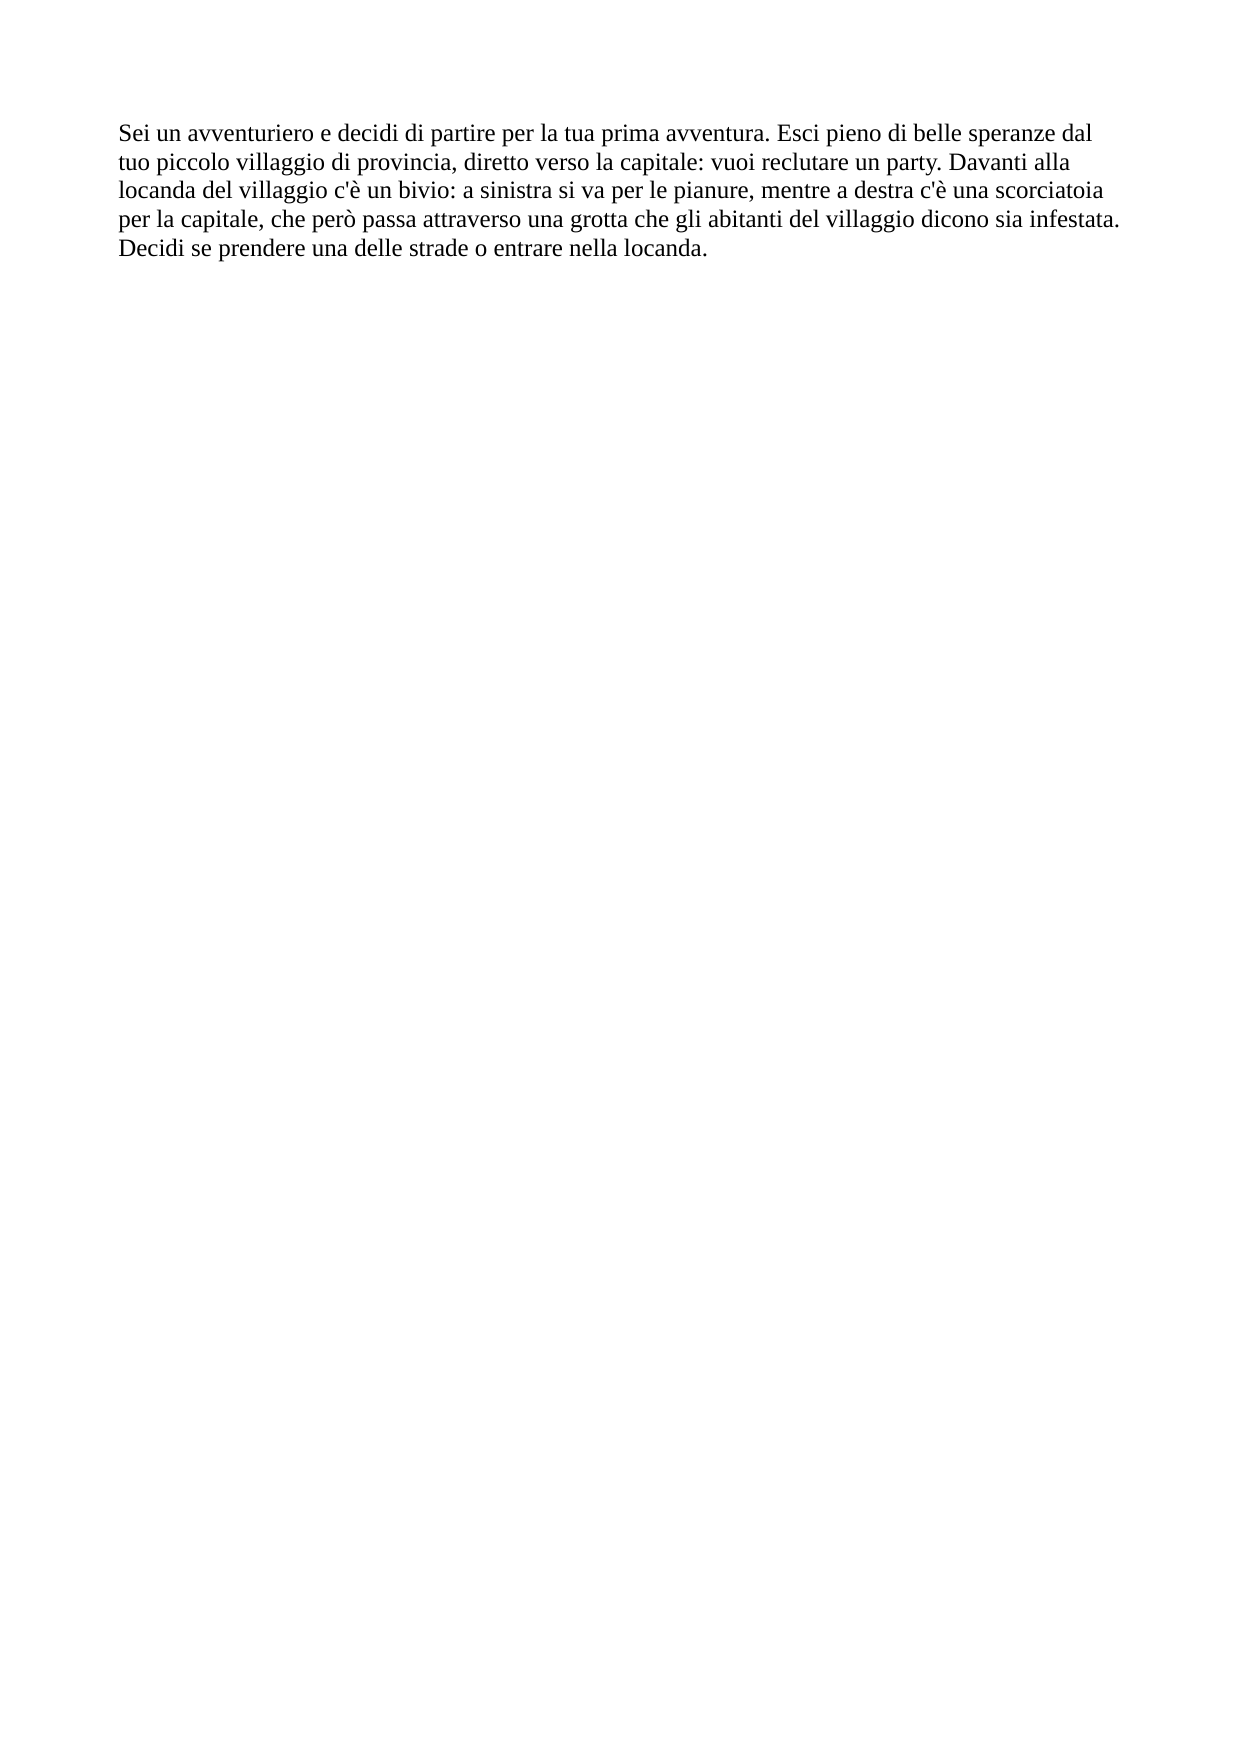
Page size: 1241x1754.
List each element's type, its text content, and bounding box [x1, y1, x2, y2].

text Sei un avventuriero e decidi di partire per la tua prima avventura. Esci pieno di belle speranze dal tuo piccolo villaggio di provincia, diretto verso la capitale: vuoi reclutare un party. Davanti alla locanda del villaggio c'è un bivio: a sinistra si va per le pianure, mentre a destra c'è una scorciatoia per la capitale, che però passa attraverso una grotta che gli abitanti del villaggio dicono sia infestata. Decidi se prendere una delle strade o entrare nella locanda. [118, 118, 1122, 262]
